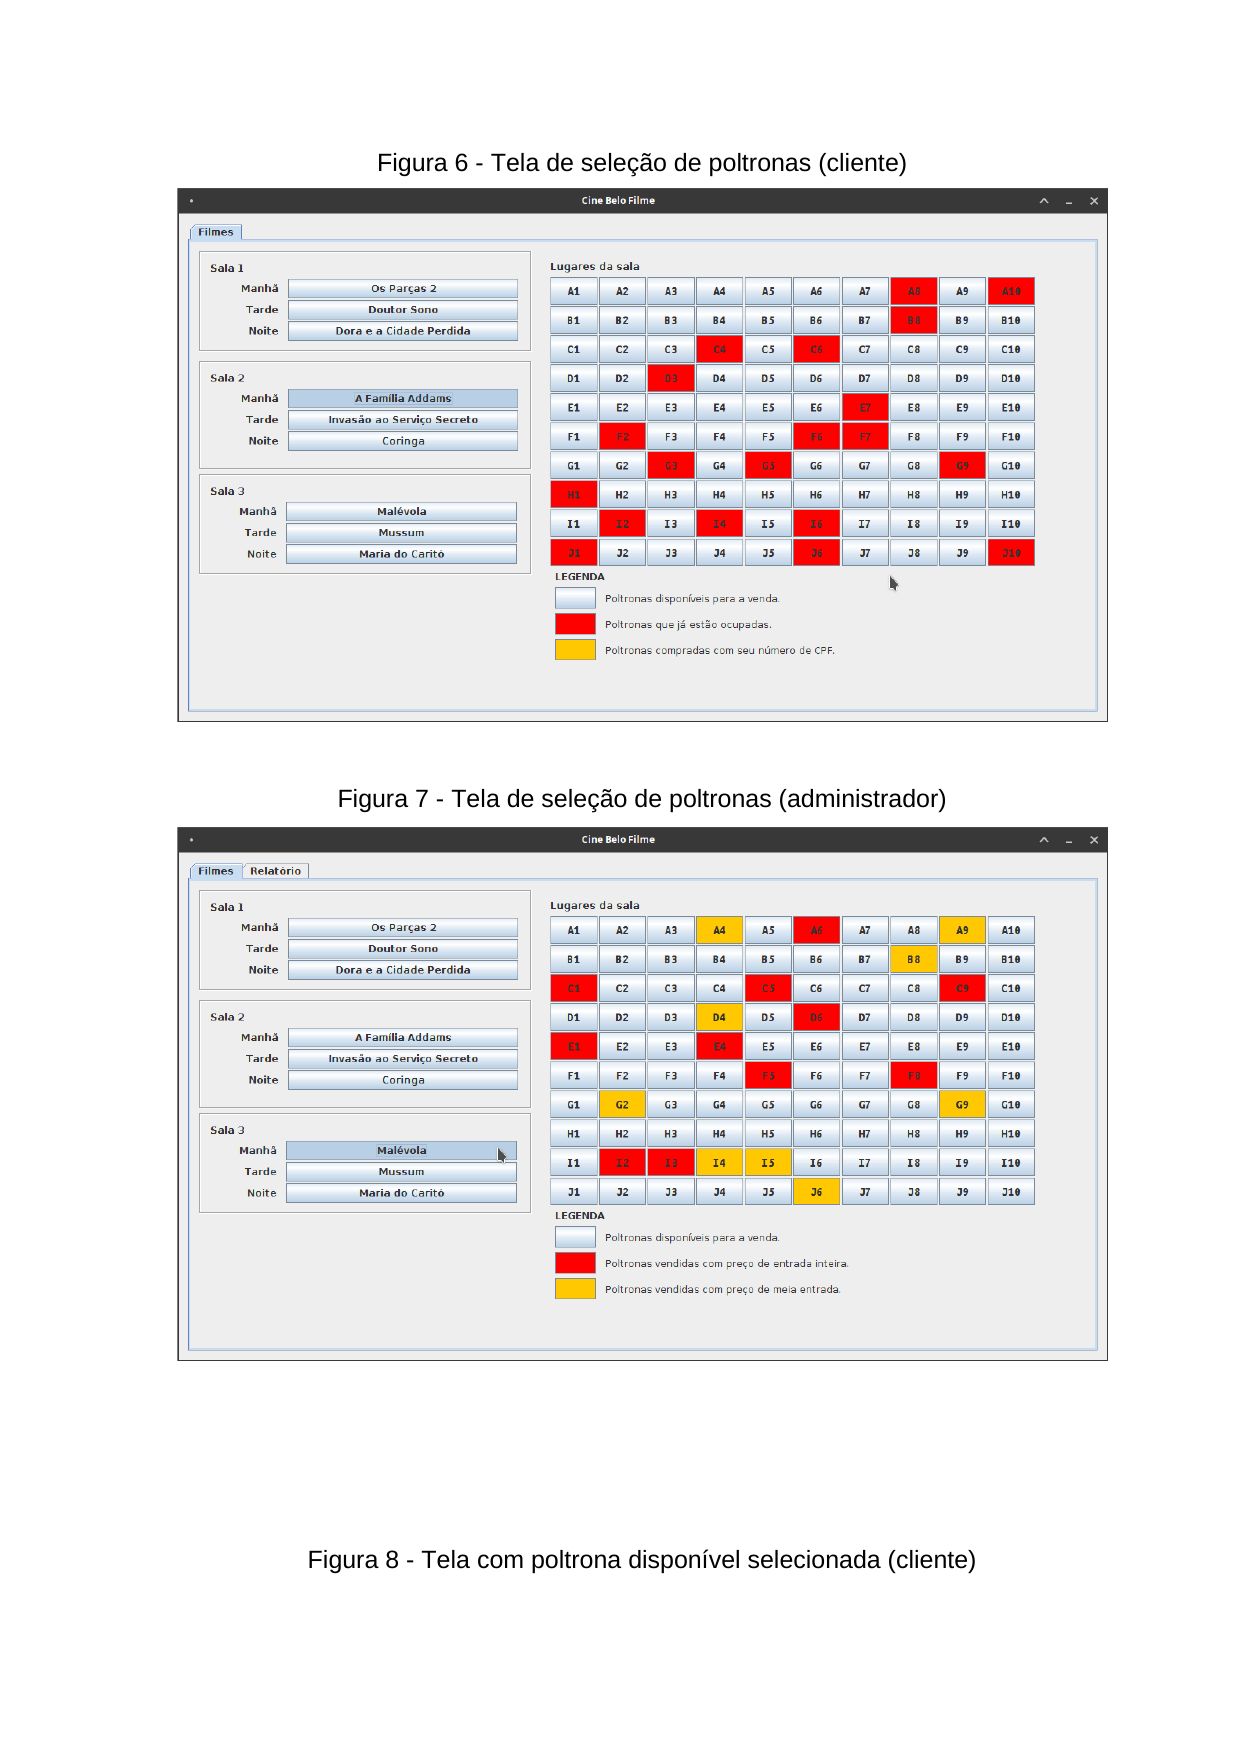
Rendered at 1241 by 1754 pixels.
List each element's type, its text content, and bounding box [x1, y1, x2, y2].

picture [177, 188, 1108, 722]
text Figura 6 - Tela de seleção de poltronas (cliente) [177, 148, 1107, 188]
text Figura 8 - Tela com poltrona disponível selecionada (cliente) [177, 1545, 1107, 1574]
text [177, 722, 1107, 727]
picture [177, 827, 1108, 1361]
text Figura 7 - Tela de seleção de poltronas (administrador) [177, 784, 1107, 813]
